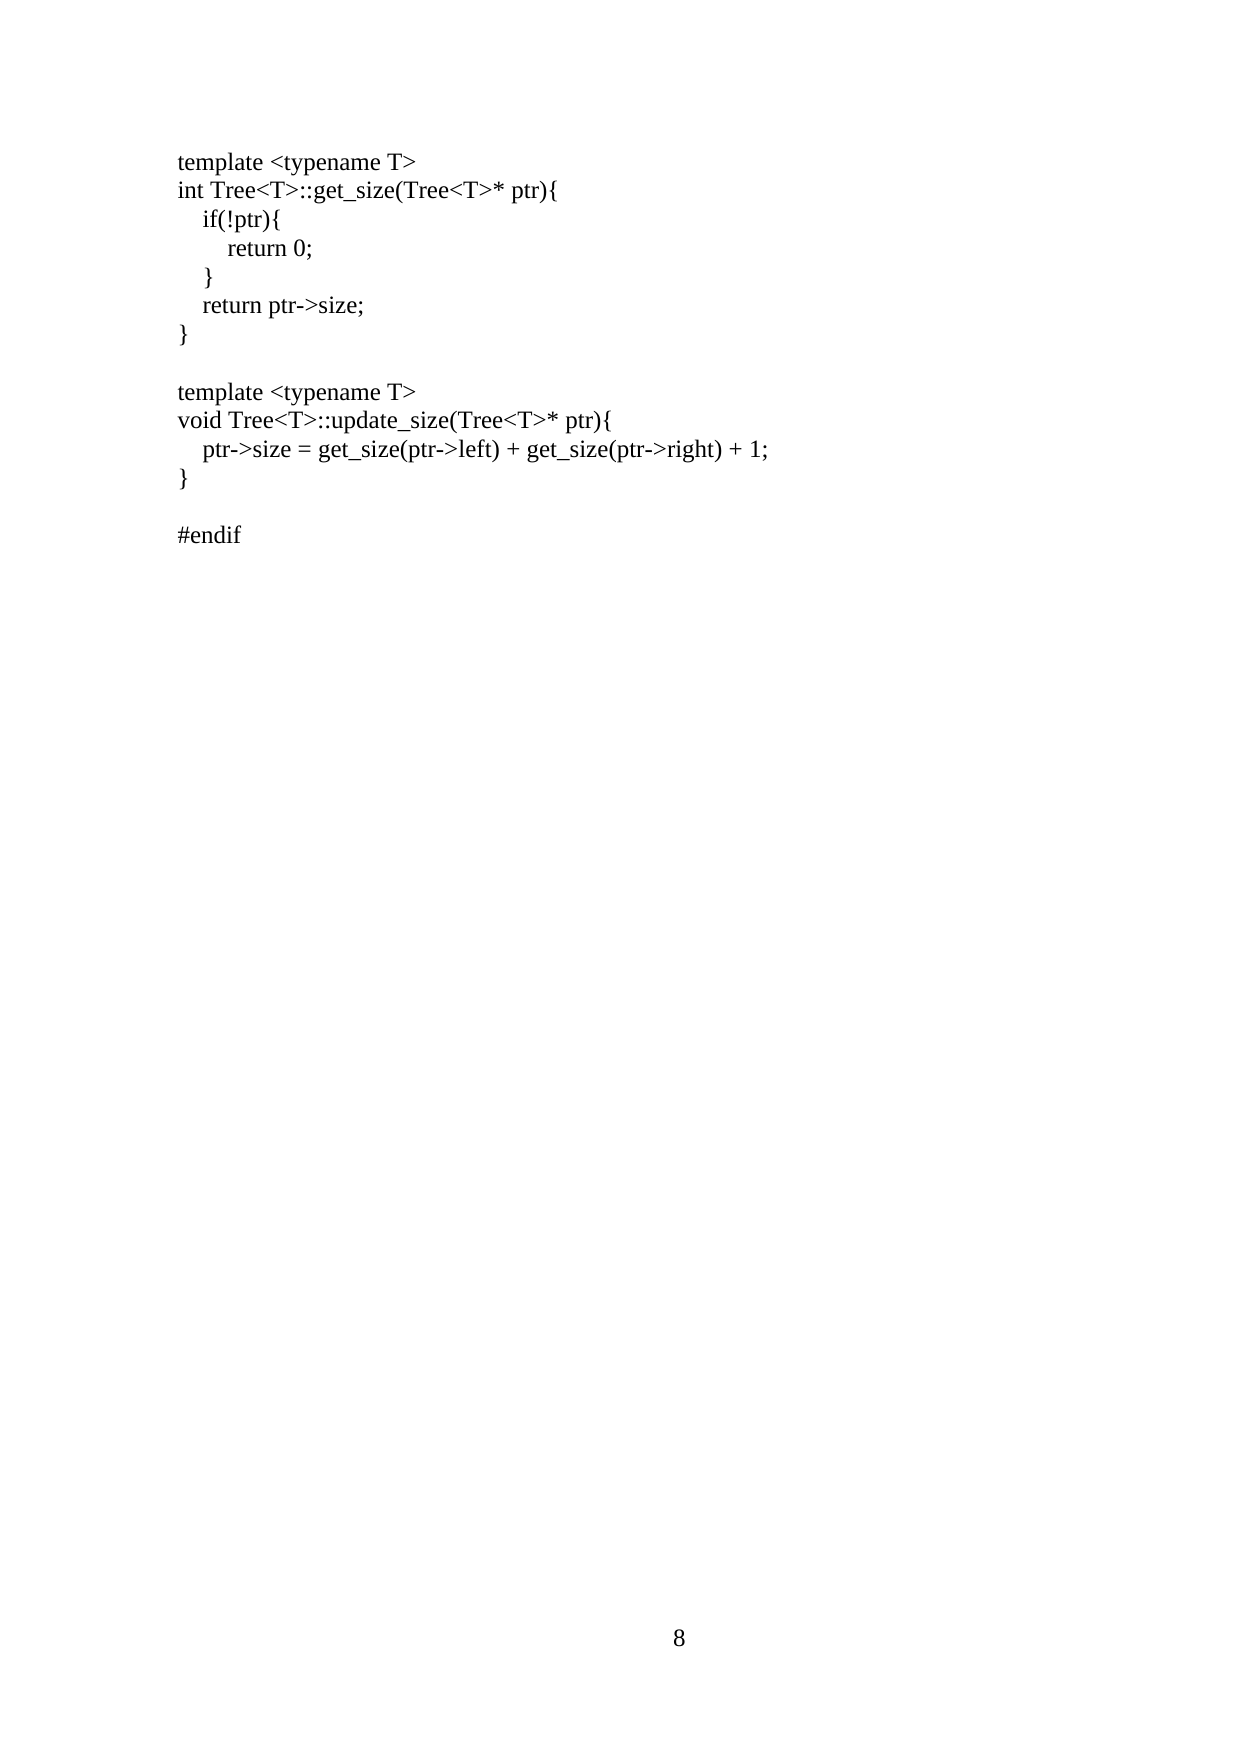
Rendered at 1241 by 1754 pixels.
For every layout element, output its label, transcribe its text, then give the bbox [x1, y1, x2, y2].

text ptr->size = get_size(ptr->left) + get_size(ptr->right) + 1; [177, 434, 1181, 463]
text int Tree<T>::get_size(Tree<T>* ptr){ [177, 176, 1181, 204]
text return ptr->size; [177, 291, 1181, 319]
text template <typename T> [177, 147, 1181, 176]
text } [177, 463, 1181, 492]
text } [177, 262, 1181, 291]
text #endif [177, 521, 1181, 549]
text if(!ptr){ [177, 204, 1181, 233]
text void Tree<T>::update_size(Tree<T>* ptr){ [177, 406, 1181, 434]
text return 0; [177, 233, 1181, 262]
text } [177, 319, 1181, 348]
text template <typename T> [177, 377, 1181, 406]
